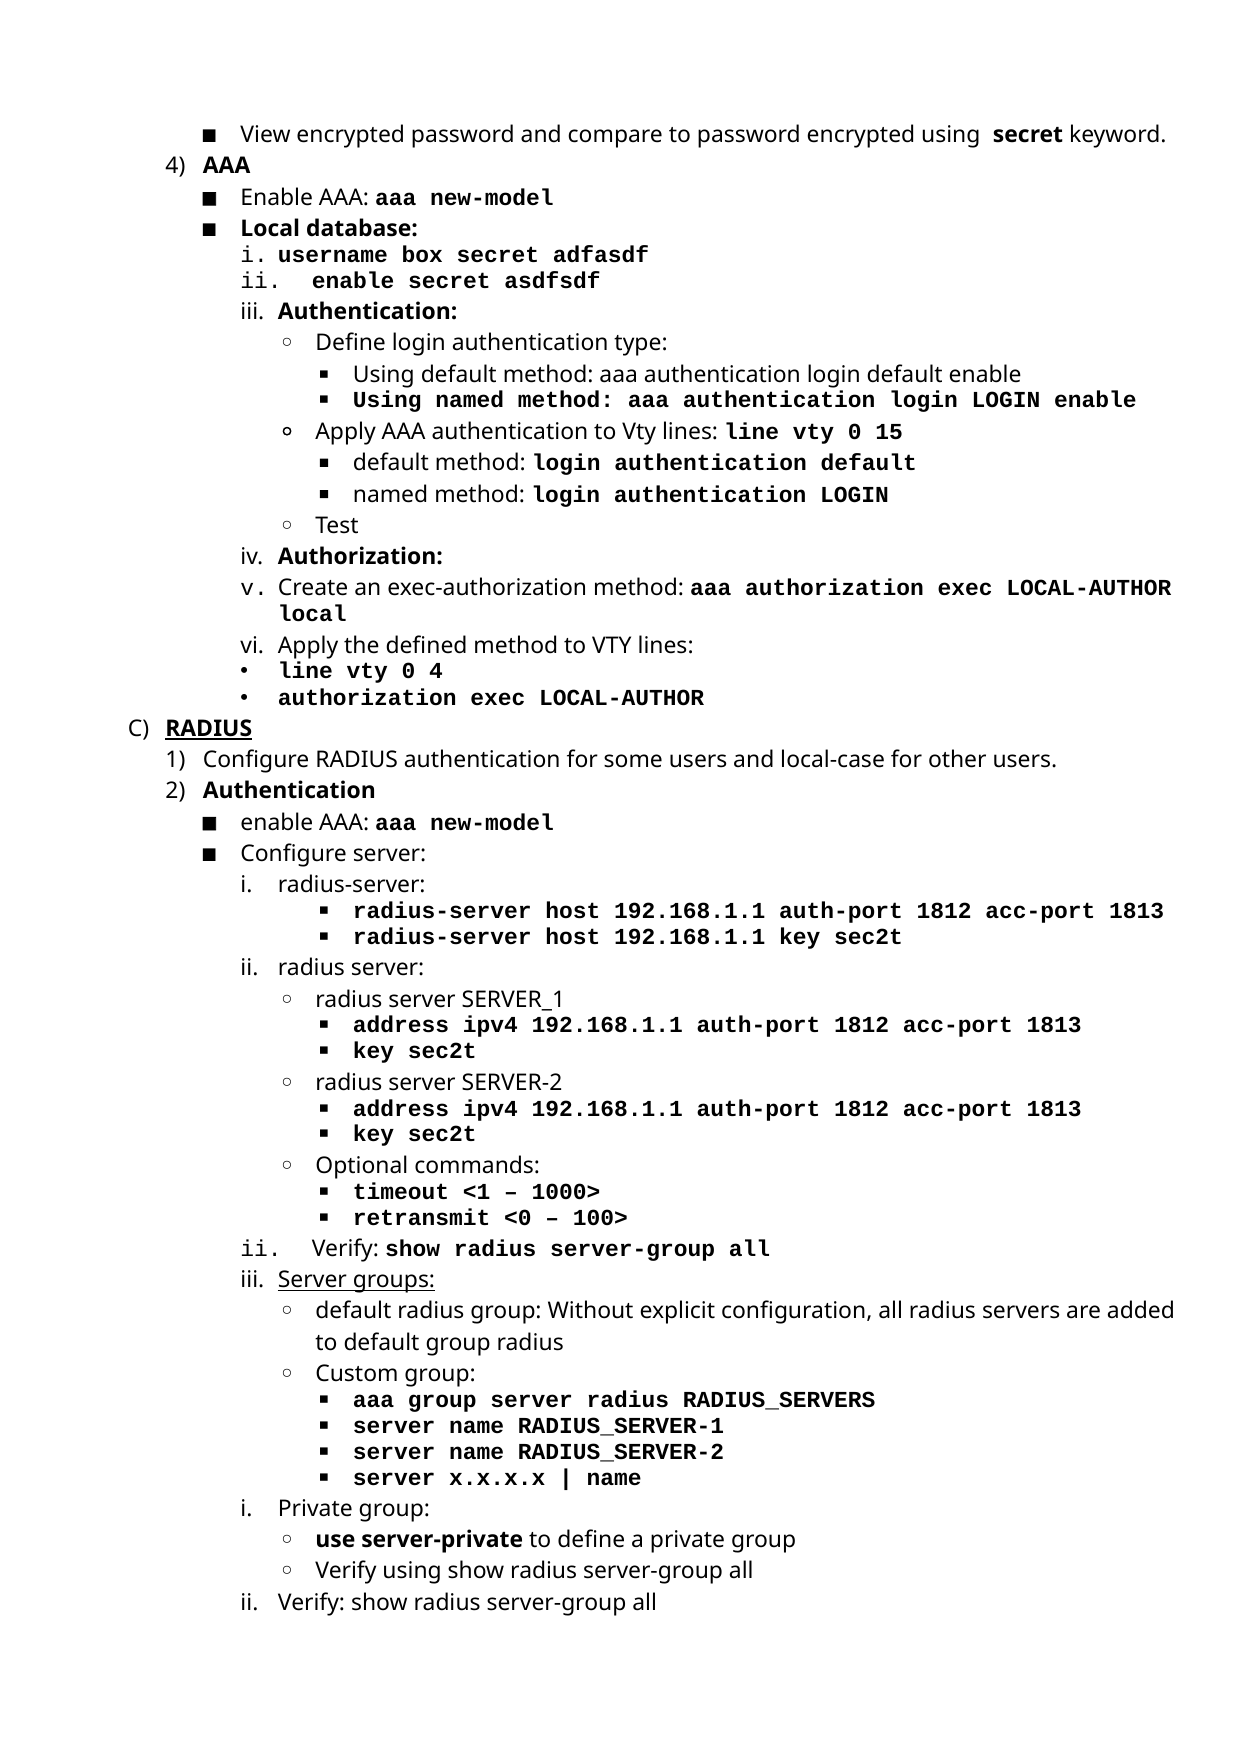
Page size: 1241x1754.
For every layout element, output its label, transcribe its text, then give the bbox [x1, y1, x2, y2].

list Authentication: [240, 295, 1182, 326]
list Create an exec-authorization method: aaa authorization exec LOCAL-AUTHOR local [240, 571, 1182, 629]
list radius server: [240, 951, 1182, 982]
list address ipv4 192.168.1.1 auth-port 1812 acc-port 1813 [315, 1014, 1182, 1040]
list AAA [165, 149, 1182, 181]
list View encrypted password and compare to password encrypted using secret keyword. [203, 118, 1182, 149]
list radius-server host 192.168.1.1 key sec2t [315, 925, 1182, 951]
list username box secret adfasdf [240, 243, 1182, 269]
list enable secret asdfsdf [240, 269, 1182, 295]
list Configure RADIUS authentication for some users and local-case for other users. [165, 743, 1182, 774]
list use server-private to define a private group [278, 1523, 1182, 1554]
list retransmit <0 – 100> [315, 1206, 1182, 1232]
list timeout <1 – 1000> [315, 1180, 1182, 1206]
list Private group: [240, 1492, 1182, 1523]
list key sec2t [315, 1123, 1182, 1149]
list radius-server host 192.168.1.1 auth-port 1812 acc-port 1813 [315, 899, 1182, 925]
list server x.x.x.x | name [315, 1466, 1182, 1492]
list key sec2t [315, 1040, 1182, 1066]
list radius server SERVER-2 [278, 1066, 1182, 1097]
list Define login authentication type: [278, 326, 1182, 358]
list RADIUS [128, 712, 1182, 743]
list enable AAA: aaa new-model [203, 806, 1182, 837]
list Apply AAA authentication to Vty lines: line vty 0 15 [278, 415, 1182, 446]
list Using default method: aaa authentication login default enable [315, 358, 1182, 389]
list Server groups: [240, 1263, 1182, 1294]
list line vty 0 4 [240, 660, 1182, 686]
list Configure server: [203, 837, 1182, 868]
list Custom group: [278, 1357, 1182, 1388]
list aaa group server radius RADIUS_SERVERS [315, 1388, 1182, 1414]
list radius server SERVER_1 [278, 982, 1182, 1014]
list Test [278, 509, 1182, 540]
list Verify using show radius server-group all [278, 1554, 1182, 1586]
list authorization exec LOCAL-AUTHOR [240, 686, 1182, 712]
list Authentication [165, 774, 1182, 806]
list default radius group: Without explicit configuration, all radius servers are added to default group radius [278, 1294, 1182, 1357]
list server name RADIUS_SERVER-1 [315, 1414, 1182, 1440]
list server name RADIUS_SERVER-2 [315, 1440, 1182, 1466]
list Verify: show radius server-group all [240, 1232, 1182, 1263]
list Apply the defined method to VTY lines: [240, 629, 1182, 660]
list Enable AAA: aaa new-model [203, 181, 1182, 212]
list Verify: show radius server-group all [240, 1586, 1182, 1617]
list Local database: [203, 212, 1182, 243]
list Optional commands: [278, 1149, 1182, 1180]
list default method: login authentication default [315, 446, 1182, 477]
list address ipv4 192.168.1.1 auth-port 1812 acc-port 1813 [315, 1097, 1182, 1123]
list radius-server: [240, 868, 1182, 899]
list Authorization: [240, 540, 1182, 571]
list named method: login authentication LOGIN [315, 477, 1182, 509]
list Using named method: aaa authentication login LOGIN enable [315, 389, 1182, 415]
